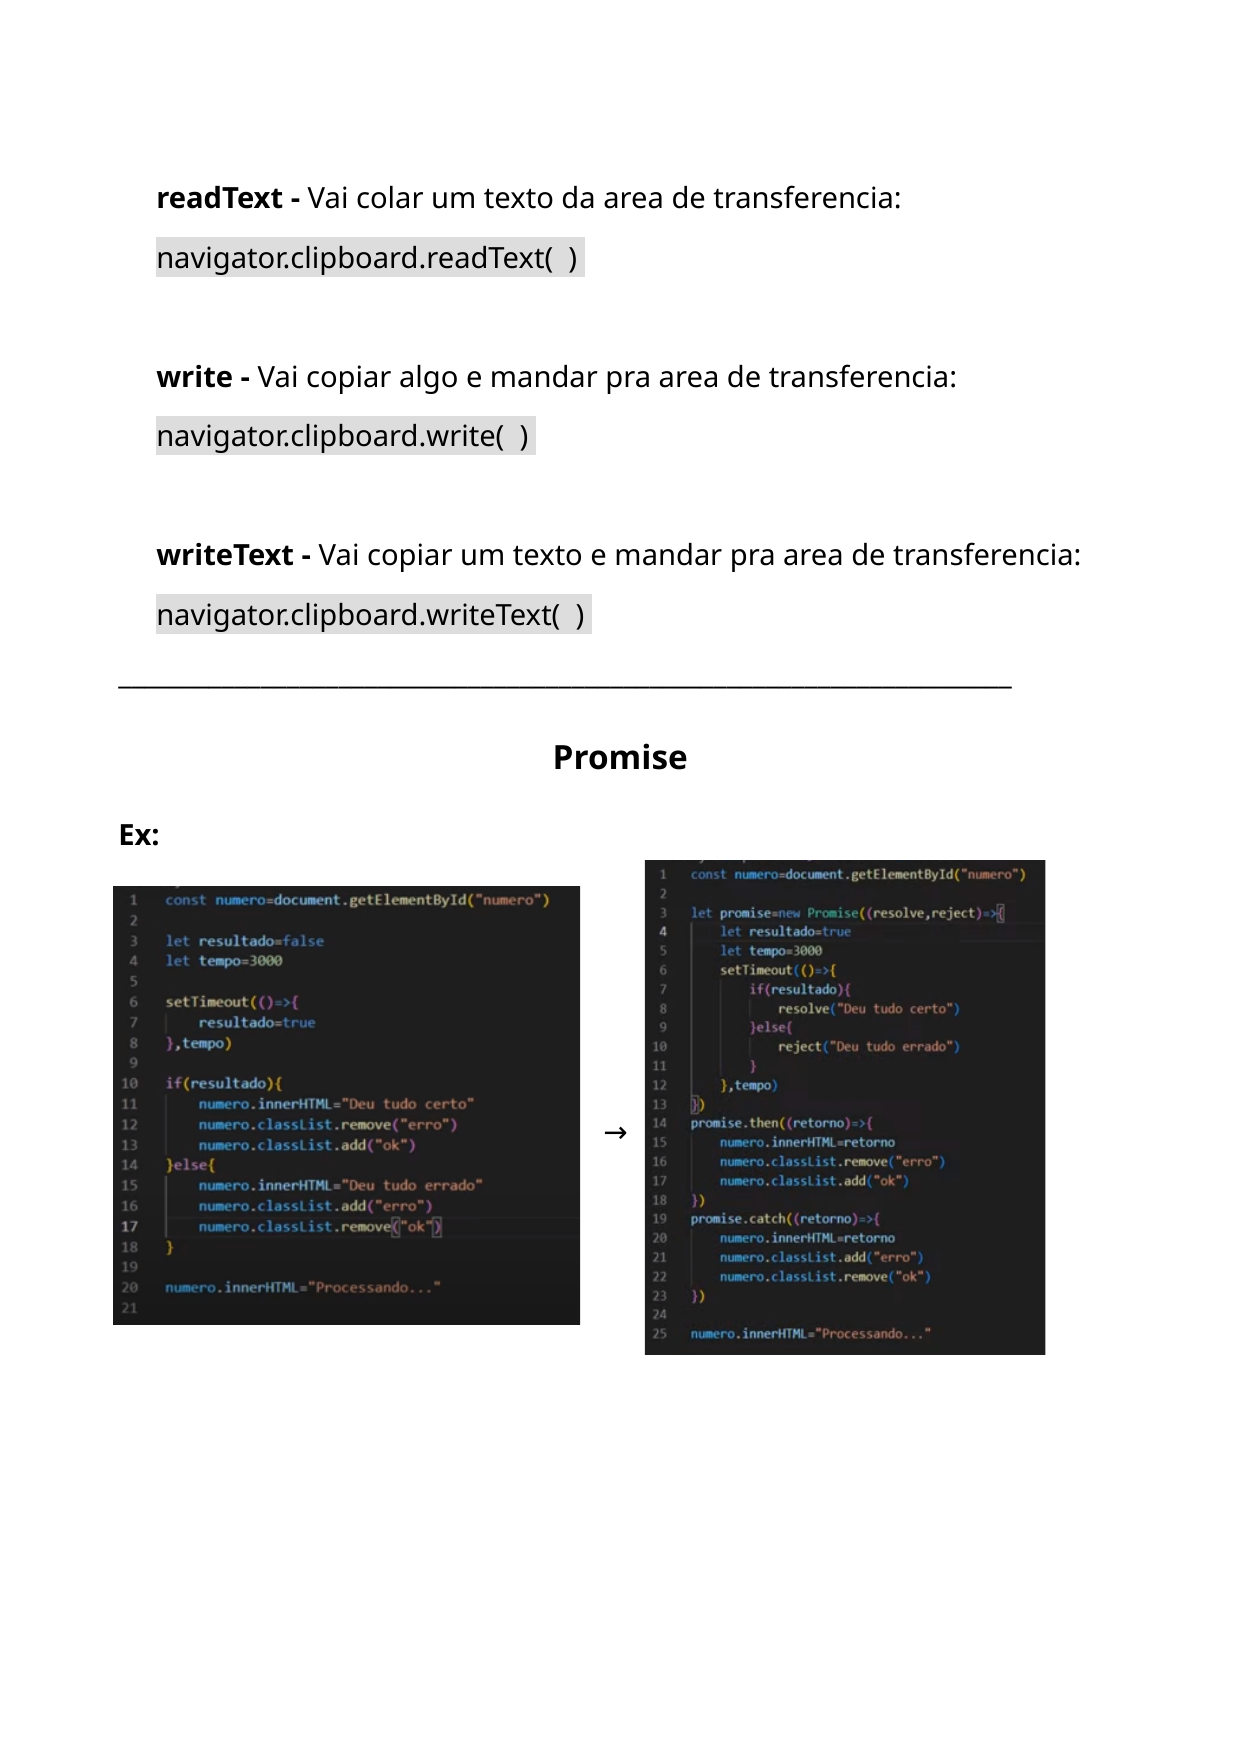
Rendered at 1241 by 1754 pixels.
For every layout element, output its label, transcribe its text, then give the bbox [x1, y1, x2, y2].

text navigator.clipboard.writeText( ) [118, 594, 1122, 634]
picture [644, 860, 1046, 1355]
picture [113, 886, 581, 1325]
text Ex: [118, 814, 1122, 854]
text writeText - Vai copiar um texto e mandar pra area de transferencia: [118, 534, 1122, 574]
text navigator.clipboard.readText( ) [118, 237, 1122, 277]
text _____________________________________________________________________ [118, 653, 1122, 693]
text write - Vai copiar algo e mandar pra area de transferencia: [118, 356, 1122, 396]
text readText - Vai colar um texto da area de transferencia: [118, 178, 1122, 217]
text [1046, 1112, 1122, 1151]
text navigator.clipboard.write( ) [118, 416, 1122, 455]
text → [581, 1112, 644, 1151]
subtitle Promise [118, 734, 1122, 779]
